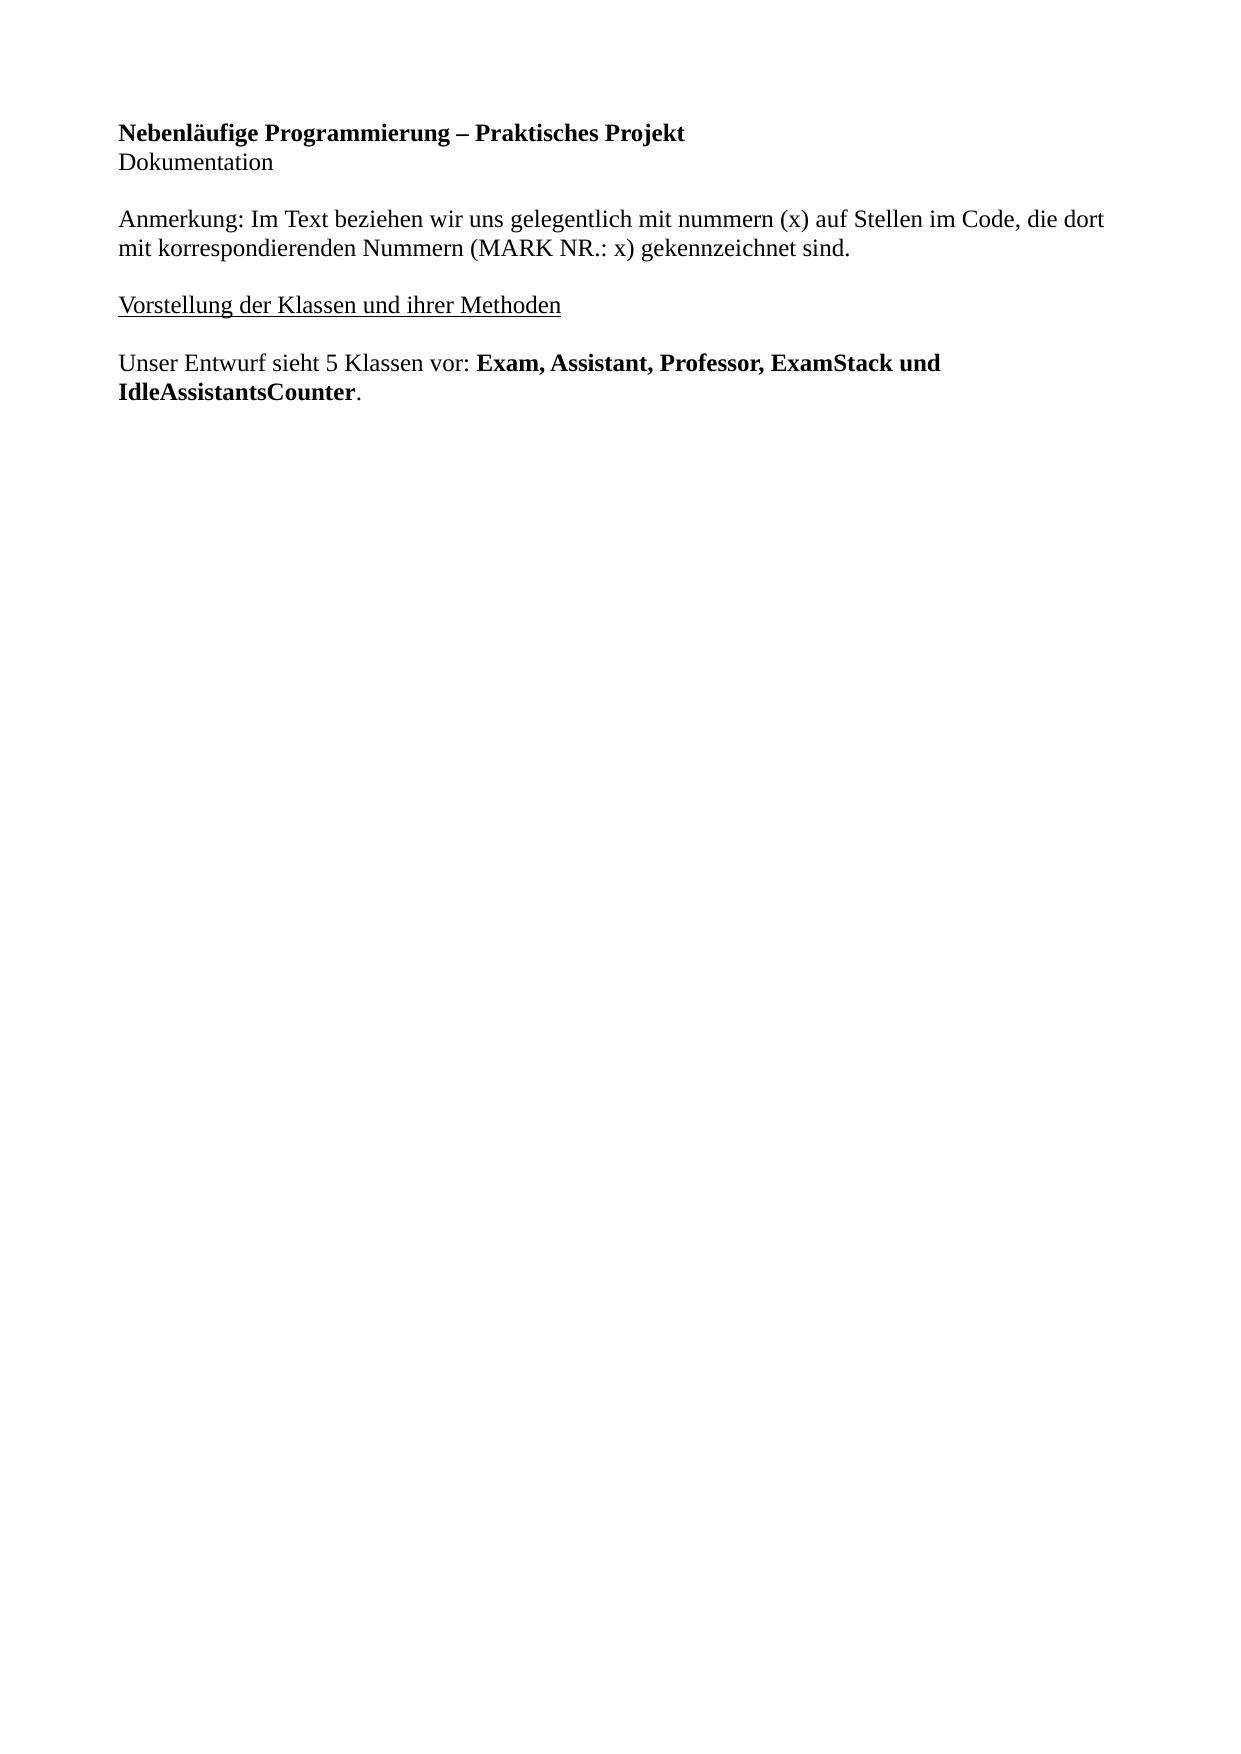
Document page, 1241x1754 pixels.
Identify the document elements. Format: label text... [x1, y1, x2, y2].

text Dokumentation [118, 147, 1122, 176]
text Nebenläufige Programmierung – Praktisches Projekt [118, 118, 1122, 147]
text Vorstellung der Klassen und ihrer Methoden [118, 291, 1122, 319]
text Unser Entwurf sieht 5 Klassen vor: Exam, Assistant, Professor, ExamStack und IdleAssistantsCounter. [118, 348, 1122, 406]
text Anmerkung: Im Text beziehen wir uns gelegentlich mit nummern (x) auf Stellen im Code, die dort mit korrespondierenden Nummern (MARK NR.: x) gekennzeichnet sind. [118, 204, 1122, 262]
